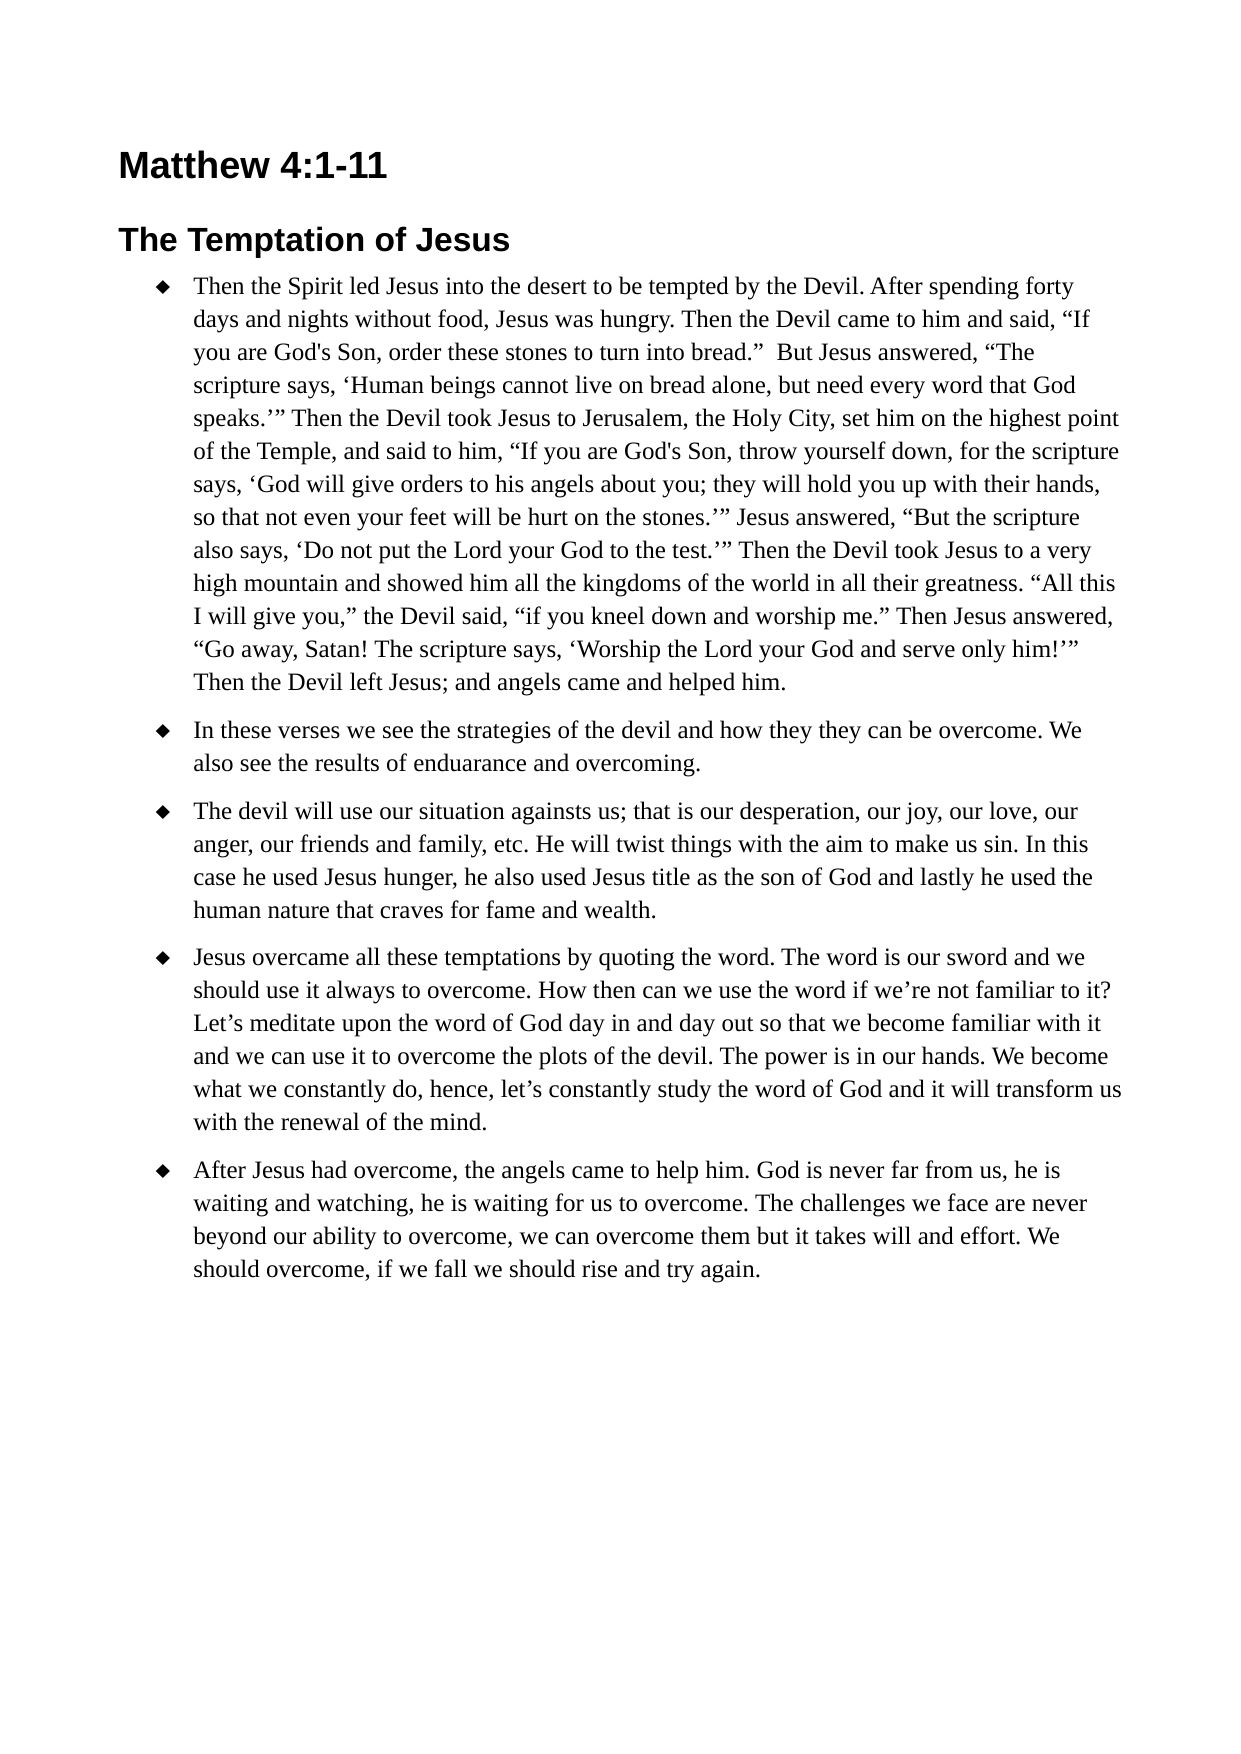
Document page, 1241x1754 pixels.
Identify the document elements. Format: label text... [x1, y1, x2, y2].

subtitle Matthew 4:1-11 [118, 143, 1122, 187]
subtitle The Temptation of Jesus [118, 220, 1122, 259]
list After Jesus had overcome, the angels came to help him. God is never far from us, he is waiting and watching, he is waiting for us to overcome. The challenges we face are never beyond our ability to overcome, we can overcome them but it takes will and effort. We should overcome, if we fall we should rise and try again. [156, 1155, 1122, 1283]
list Jesus overcame all these temptations by quoting the word. The word is our sword and we should use it always to overcome. How then can we use the word if we’re not familiar to it? Let’s meditate upon the word of God day in and day out so that we become familiar with it and we can use it to overcome the plots of the devil. The power is in our hands. We become what we constantly do, hence, let’s constantly study the word of God and it will transform us with the renewal of the mind. [156, 942, 1122, 1136]
list In these verses we see the strategies of the devil and how they they can be overcome. We also see the results of enduarance and overcoming. [156, 715, 1122, 777]
list The devil will use our situation againsts us; that is our desperation, our joy, our love, our anger, our friends and family, etc. He will twist things with the aim to make us sin. In this case he used Jesus hunger, he also used Jesus title as the son of God and lastly he used the human nature that craves for fame and wealth. [156, 796, 1122, 923]
list Then the Spirit led Jesus into the desert to be tempted by the Devil. After spending forty days and nights without food, Jesus was hungry. Then the Devil came to him and said, “If you are God's Son, order these stones to turn into bread.” But Jesus answered, “The scripture says, ‘Human beings cannot live on bread alone, but need every word that God speaks.’” Then the Devil took Jesus to Jerusalem, the Holy City, set him on the highest point of the Temple, and said to him, “If you are God's Son, throw yourself down, for the scripture says, ‘God will give orders to his angels about you; they will hold you up with their hands, so that not even your feet will be hurt on the stones.’” Jesus answered, “But the scripture also says, ‘Do not put the Lord your God to the test.’” Then the Devil took Jesus to a very high mountain and showed him all the kingdoms of the world in all their greatness. “All this I will give you,” the Devil said, “if you kneel down and worship me.” Then Jesus answered, “Go away, Satan! The scripture says, ‘Worship the Lord your God and serve only him!’” Then the Devil left Jesus; and angels came and helped him. [156, 271, 1122, 696]
